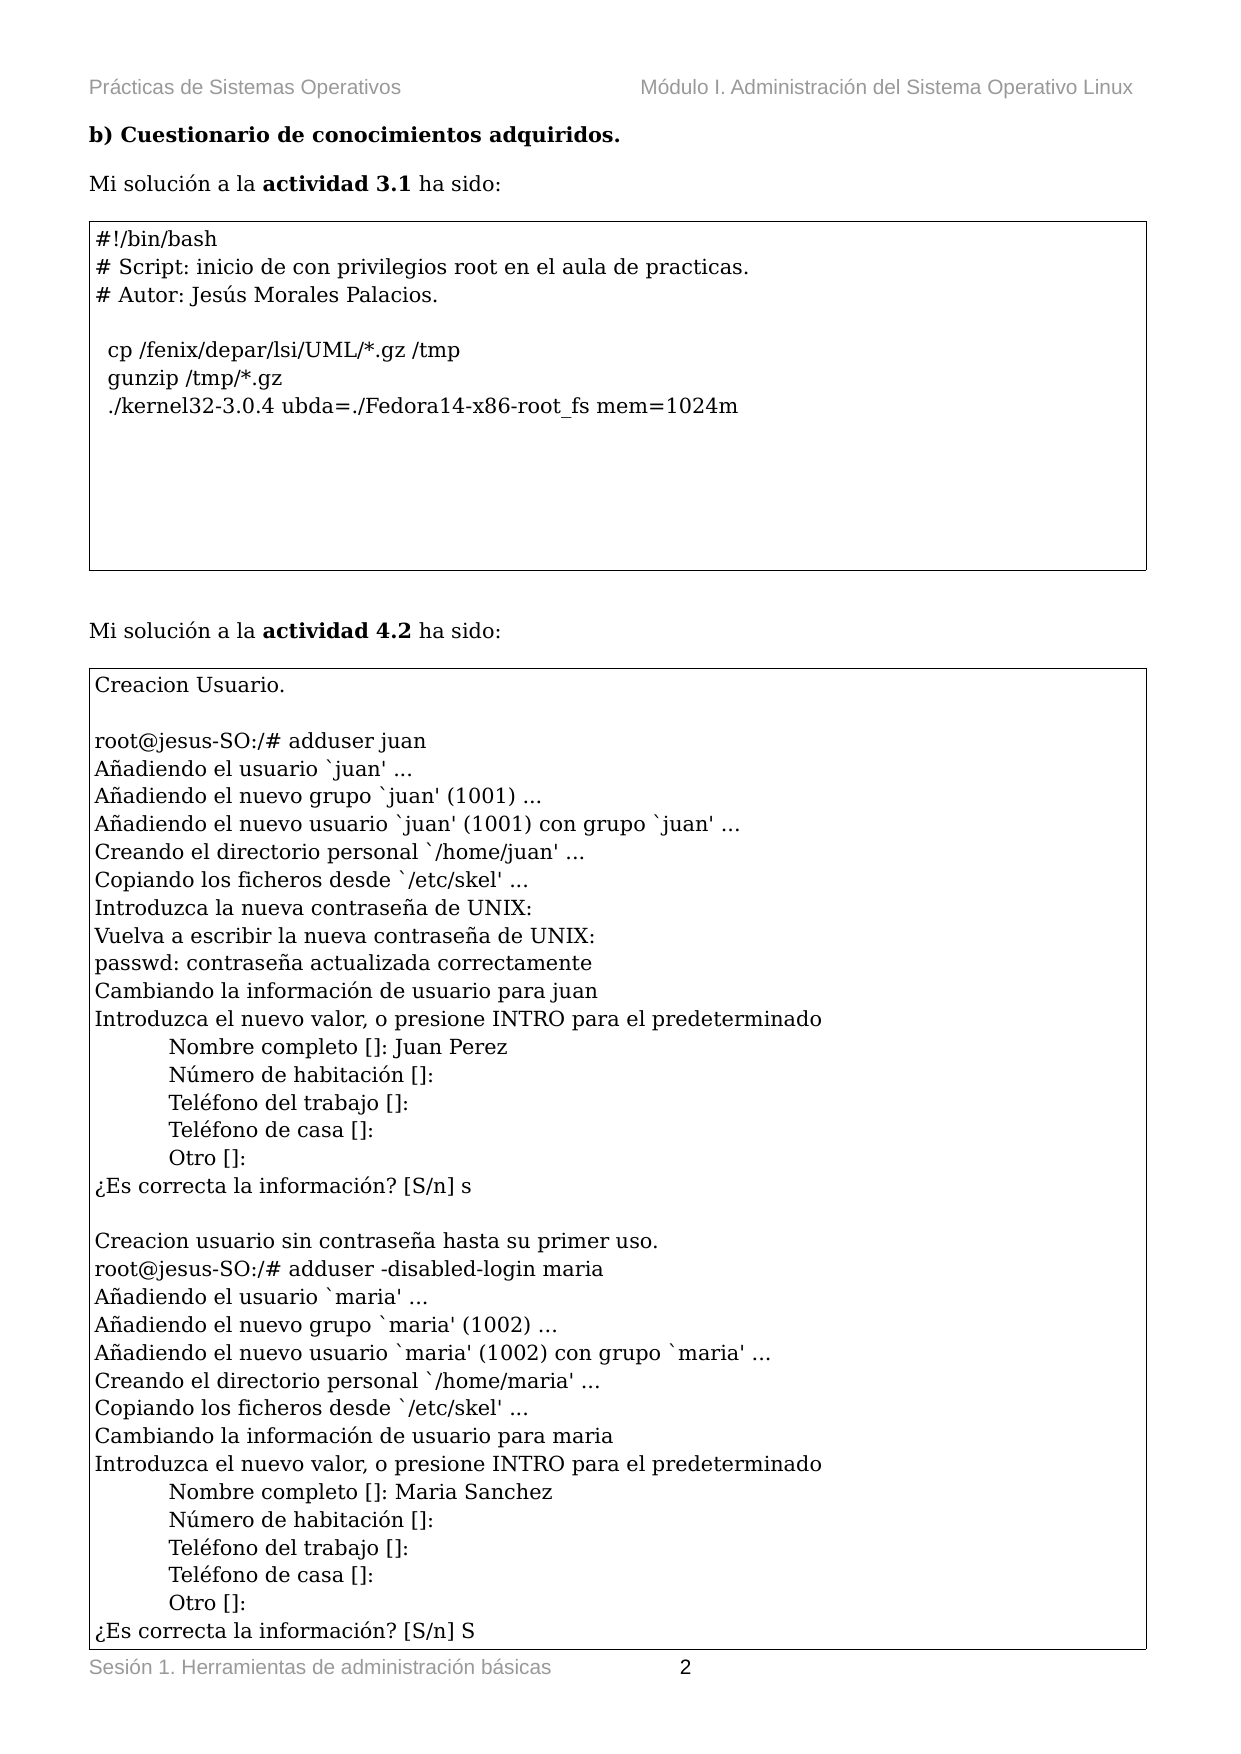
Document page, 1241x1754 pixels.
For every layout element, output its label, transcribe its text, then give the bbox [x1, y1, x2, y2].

text b) Cuestionario de conocimientos adquiridos. [89, 123, 1146, 148]
text Mi solución a la actividad 3.1 ha sido: [89, 172, 1146, 197]
table_header Creacion Usuario. root@jesus-SO:/# adduser juan Añadiendo el usuario `juan' ... Añadiendo el nuevo grupo `juan' (1001) ... Añadiendo el nuevo usuario `juan' (1001) con grupo `juan' ... Creando el directorio personal `/home/juan' ... Copiando los ficheros desde `/etc/skel' ... Introduzca la nueva contraseña de UNIX: Vuelva a escribir la nueva contraseña de UNIX: passwd: contraseña actualizada correctamente Cambiando la información de usuario para juan Introduzca el nuevo valor, o presione INTRO para el predeterminado Nombre completo []: Juan Perez Número de habitación []: Teléfono del trabajo []: Teléfono de casa []: Otro []: ¿Es correcta la información? [S/n] s Creacion usuario sin contraseña hasta su primer uso. root@jesus-SO:/# adduser -disabled-login maria Añadiendo el usuario `maria' ... Añadiendo el nuevo grupo `maria' (1002) ... Añadiendo el nuevo usuario `maria' (1002) con grupo `maria' ... Creando el directorio personal `/home/maria' ... Copiando los ficheros desde `/etc/skel' ... Cambiando la información de usuario para maria Introduzca el nuevo valor, o presione INTRO para el predeterminado Nombre completo []: Maria Sanchez Número de habitación []: Teléfono del trabajo []: Teléfono de casa []: Otro []: ¿Es correcta la información? [S/n] S [90, 669, 1146, 1649]
table_header #!/bin/bash # Script: inicio de con privilegios root en el aula de practicas. # Autor: Jesús Morales Palacios. cp /fenix/depar/lsi/UML/*.gz /tmp gunzip /tmp/*.gz ./kernel32-3.0.4 ubda=./Fedora14-x86-root_fs mem=1024m [90, 222, 1146, 570]
text Mi solución a la actividad 4.2 ha sido: [89, 618, 1146, 643]
